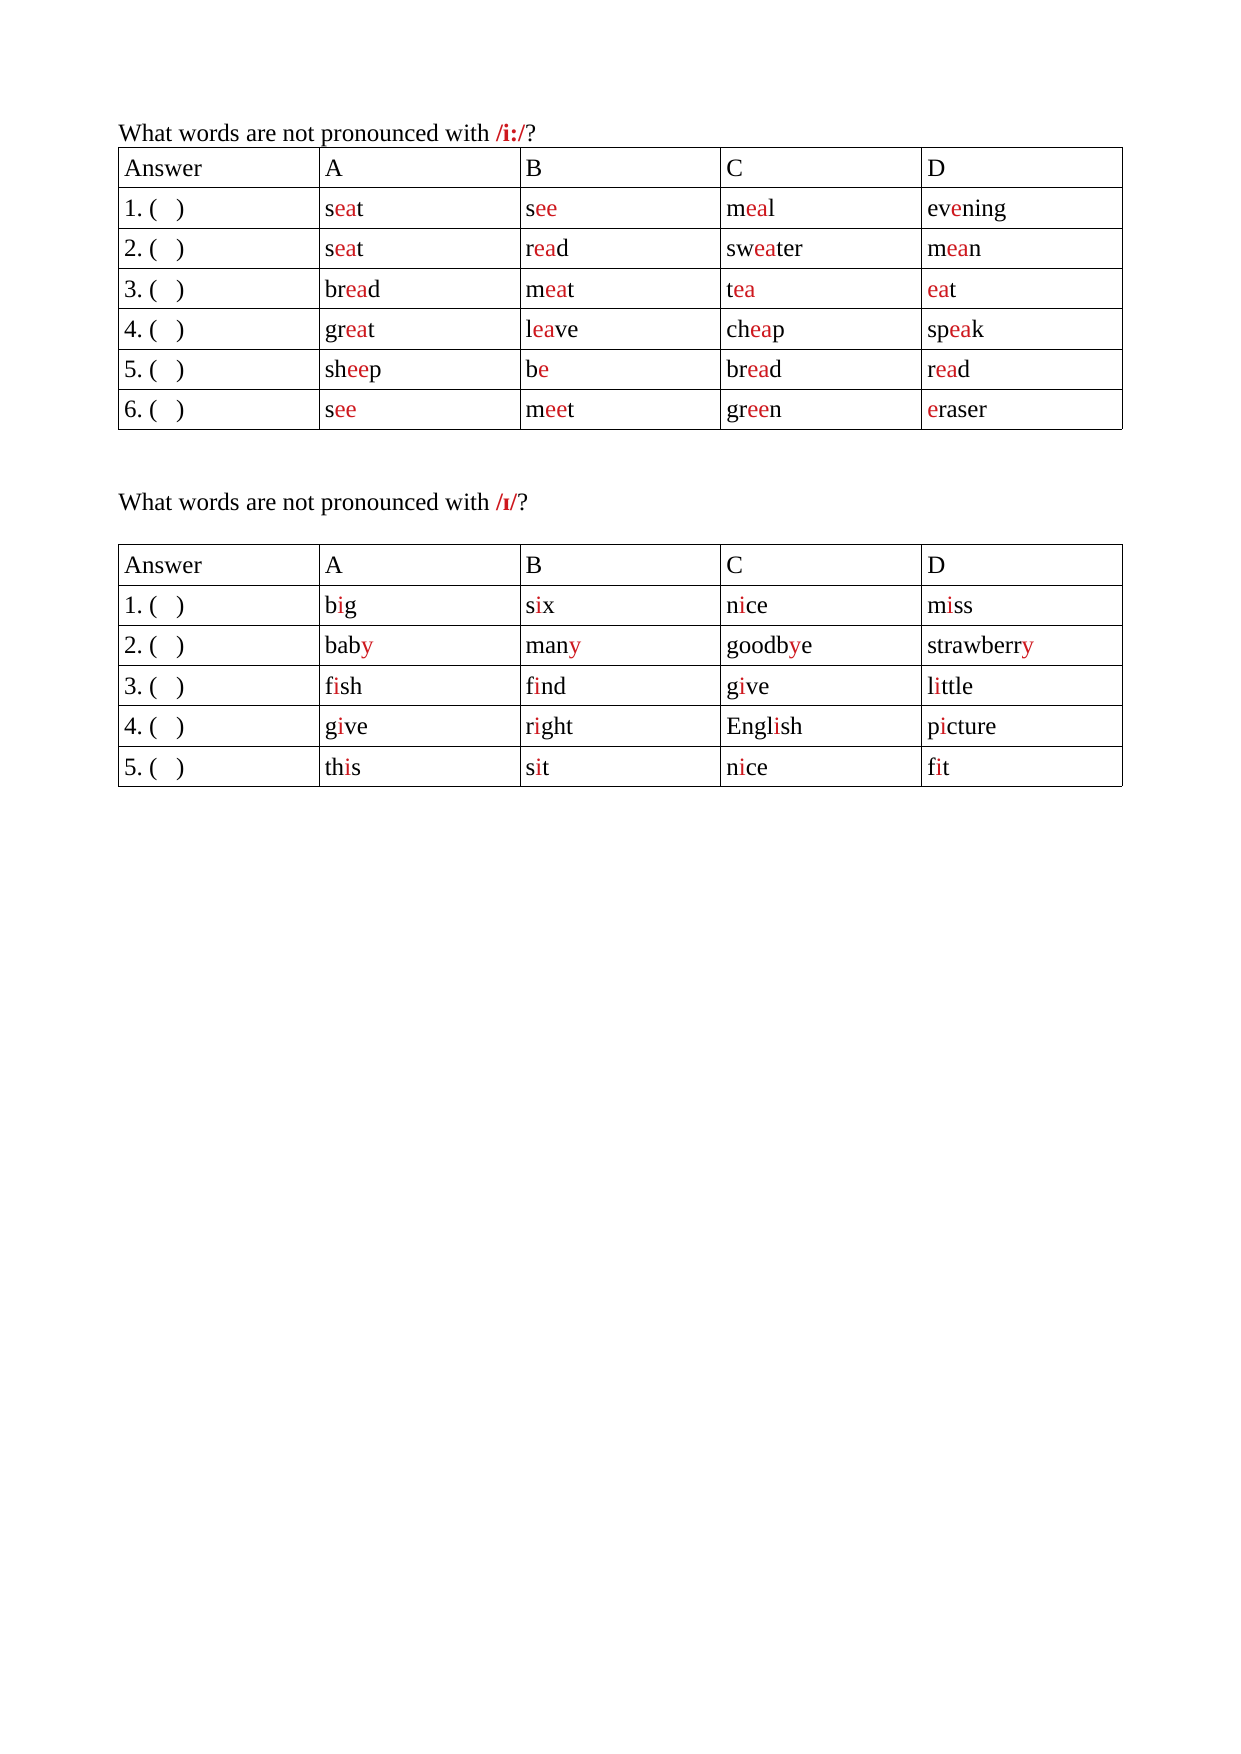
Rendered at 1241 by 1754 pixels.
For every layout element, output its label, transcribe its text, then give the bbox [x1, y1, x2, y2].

table_cell read [922, 350, 1122, 389]
table_cell little [922, 666, 1122, 705]
table_header B [521, 148, 720, 187]
table_cell six [521, 586, 720, 625]
table_cell goodbye [721, 626, 921, 665]
table_header D [922, 545, 1122, 584]
table_cell sheep [320, 350, 520, 389]
table_cell meal [721, 188, 921, 227]
table_cell see [320, 390, 520, 429]
table_cell sweater [721, 229, 921, 268]
table_header Answer [119, 148, 319, 187]
table_cell nice [721, 586, 921, 625]
table_cell this [320, 747, 520, 786]
table_cell see [521, 188, 720, 227]
table_cell cheap [721, 309, 921, 348]
table_header C [721, 545, 921, 584]
table_header A [320, 148, 520, 187]
table_cell meat [521, 269, 720, 308]
table_cell green [721, 390, 921, 429]
table_cell sit [521, 747, 720, 786]
text What words are not pronounced with /i:/? [118, 118, 1122, 147]
table_cell nice [721, 747, 921, 786]
table_cell many [521, 626, 720, 665]
table_cell seat [320, 229, 520, 268]
table_cell 3. ( ) [119, 666, 319, 705]
table_cell eat [922, 269, 1122, 308]
table_cell 5. ( ) [119, 350, 319, 389]
table_cell evening [922, 188, 1122, 227]
table_cell strawberry [922, 626, 1122, 665]
table_cell right [521, 706, 720, 746]
table_cell 3. ( ) [119, 269, 319, 308]
table_cell eraser [922, 390, 1122, 429]
table_header B [521, 545, 720, 584]
table_cell 2. ( ) [119, 626, 319, 665]
table_header Answer [119, 545, 319, 584]
table_cell seat [320, 188, 520, 227]
table_cell picture [922, 706, 1122, 746]
table_cell English [721, 706, 921, 746]
table_cell speak [922, 309, 1122, 348]
table_cell 4. ( ) [119, 309, 319, 348]
table_cell mean [922, 229, 1122, 268]
table_cell 6. ( ) [119, 390, 319, 429]
table_cell be [521, 350, 720, 389]
table_cell baby [320, 626, 520, 665]
table_cell 4. ( ) [119, 706, 319, 746]
table_cell meet [521, 390, 720, 429]
table_cell 1. ( ) [119, 188, 319, 227]
table_cell fish [320, 666, 520, 705]
table_cell 2. ( ) [119, 229, 319, 268]
text What words are not pronounced with /ɪ/? [118, 487, 1122, 515]
table_cell leave [521, 309, 720, 348]
table_cell great [320, 309, 520, 348]
table_cell miss [922, 586, 1122, 625]
table_cell fit [922, 747, 1122, 786]
table_cell big [320, 586, 520, 625]
table_cell give [320, 706, 520, 746]
table_cell find [521, 666, 720, 705]
table_header D [922, 148, 1122, 187]
table_cell 5. ( ) [119, 747, 319, 786]
table_cell bread [721, 350, 921, 389]
table_header A [320, 545, 520, 584]
table_header C [721, 148, 921, 187]
table_cell bread [320, 269, 520, 308]
table_cell tea [721, 269, 921, 308]
table_cell read [521, 229, 720, 268]
table_cell give [721, 666, 921, 705]
table_cell 1. ( ) [119, 586, 319, 625]
